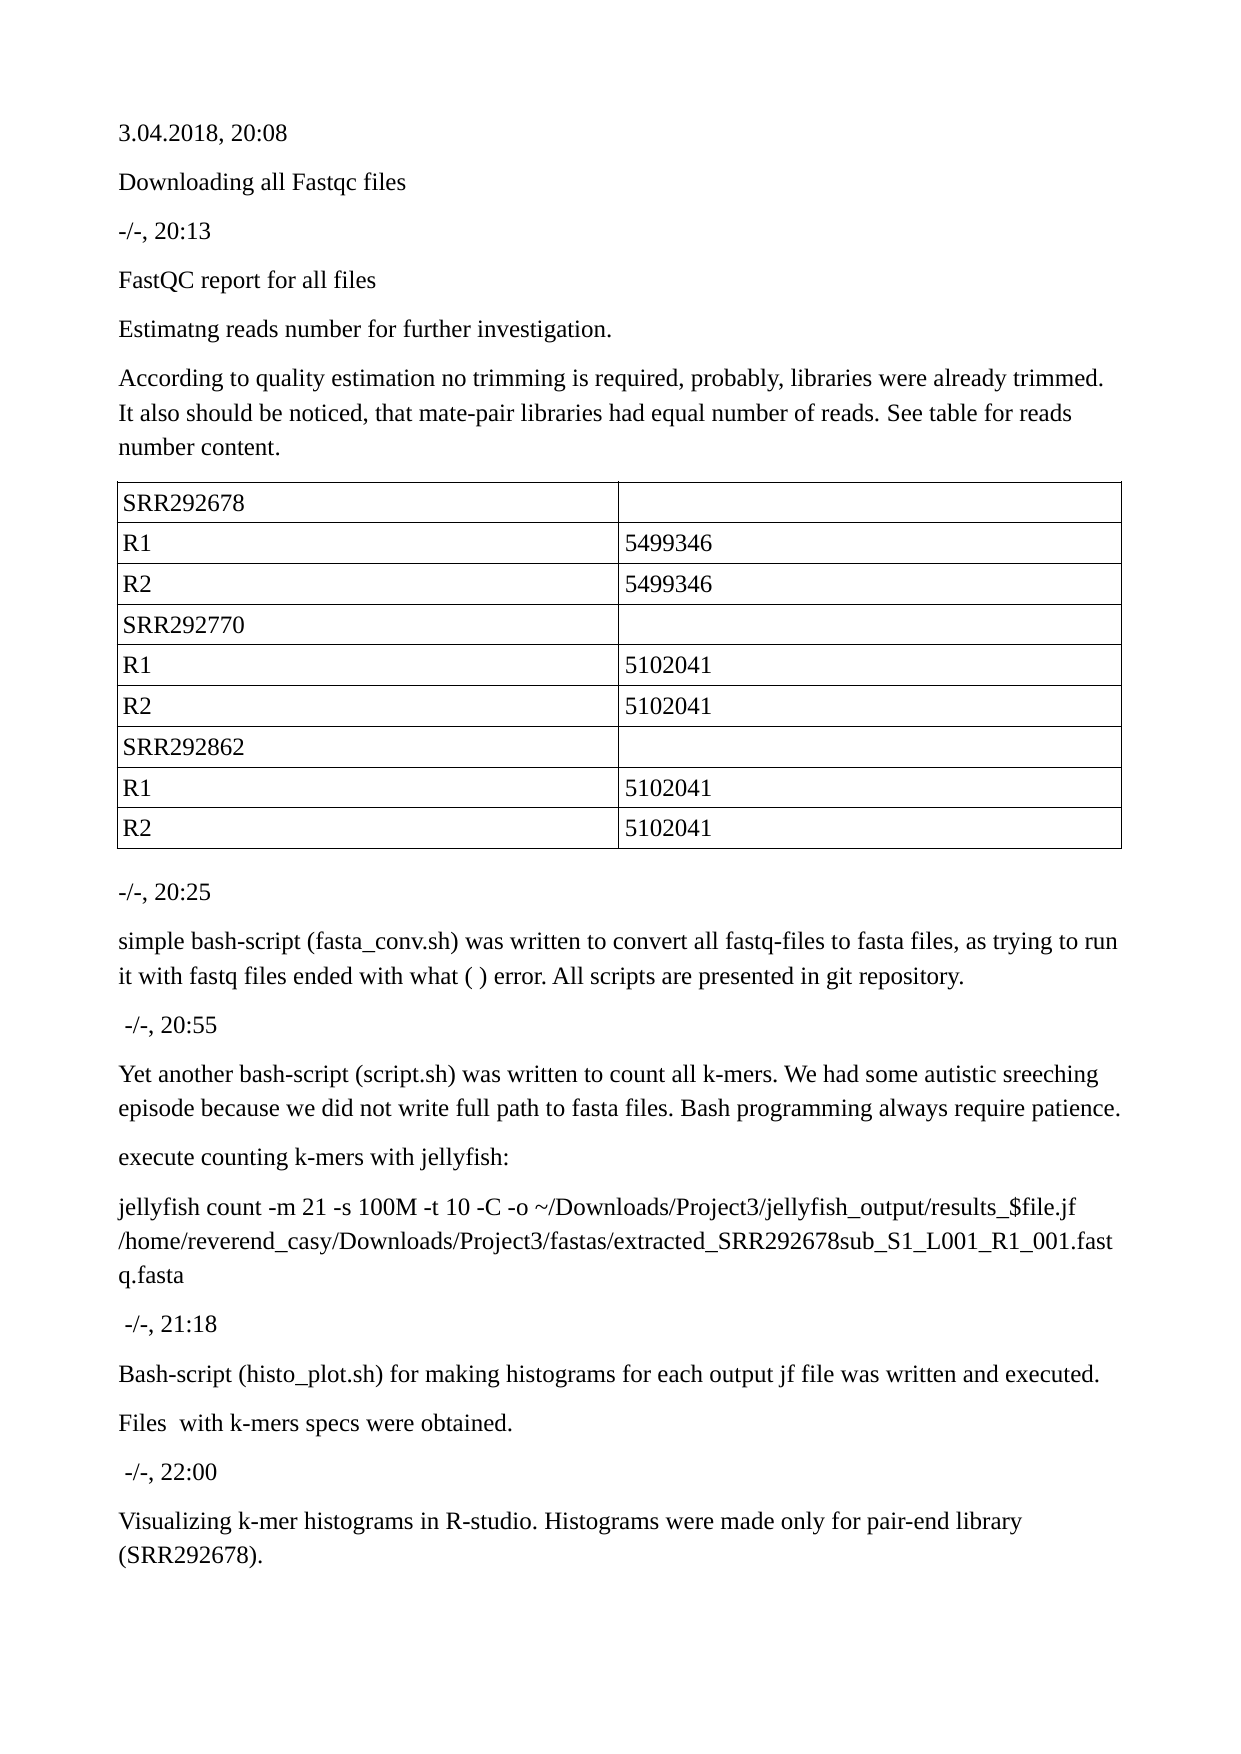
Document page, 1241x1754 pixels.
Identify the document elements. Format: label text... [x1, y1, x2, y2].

text -/-, 20:13 [118, 216, 1122, 245]
table_cell R2 [118, 808, 618, 848]
table_header SRR292678 [118, 483, 618, 522]
text -/-, 22:00 [118, 1457, 1122, 1486]
text According to quality estimation no trimming is required, probably, libraries were already trimmed. It also should be noticed, that mate-pair libraries had equal number of reads. See table for reads number content. [118, 363, 1122, 461]
text -/-, 20:55 [118, 1010, 1122, 1039]
table_header [619, 483, 1121, 522]
text Yet another bash-script (script.sh) was written to count all k-mers. We had some autistic sreeching episode because we did not write full path to fasta files. Bash programming always require patience. [118, 1059, 1122, 1122]
table_cell 5102041 [619, 768, 1121, 807]
table_cell 5499346 [619, 523, 1121, 563]
table_cell R2 [118, 686, 618, 726]
text jellyfish count -m 21 -s 100M -t 10 -C -o ~/Downloads/Project3/jellyfish_output/results_$file.jf /home/reverend_casy/Downloads/Project3/fastas/extracted_SRR292678sub_S1_L001_R1_001.fastq.fasta [118, 1192, 1122, 1289]
table_cell R1 [118, 645, 618, 685]
table_cell R1 [118, 768, 618, 807]
table_cell 5499346 [619, 564, 1121, 604]
table_cell 5102041 [619, 808, 1121, 848]
text -/-, 20:25 [118, 877, 1122, 906]
table_cell 5102041 [619, 686, 1121, 726]
text Visualizing k-mer histograms in R-studio. Histograms were made only for pair-end library (SRR292678). [118, 1506, 1122, 1569]
text Bash-script (histo_plot.sh) for making histograms for each output jf file was written and executed. [118, 1359, 1122, 1387]
text Downloading all Fastqc files [118, 167, 1122, 196]
table_cell [619, 605, 1121, 644]
table_cell 5102041 [619, 645, 1121, 685]
table_cell SRR292862 [118, 727, 618, 767]
text 3.04.2018, 20:08 [118, 118, 1122, 147]
text Files with k-mers specs were obtained. [118, 1408, 1122, 1436]
table_cell R2 [118, 564, 618, 604]
text -/-, 21:18 [118, 1309, 1122, 1338]
table_cell SRR292770 [118, 605, 618, 644]
text FastQC report for all files [118, 265, 1122, 294]
text execute counting k-mers with jellyfish: [118, 1142, 1122, 1171]
table_cell [619, 727, 1121, 767]
text Estimatng reads number for further investigation. [118, 314, 1122, 343]
table_cell R1 [118, 523, 618, 563]
text simple bash-script (fasta_conv.sh) was written to convert all fastq-files to fasta files, as trying to run it with fastq files ended with what ( ) error. All scripts are presented in git repository. [118, 926, 1122, 989]
